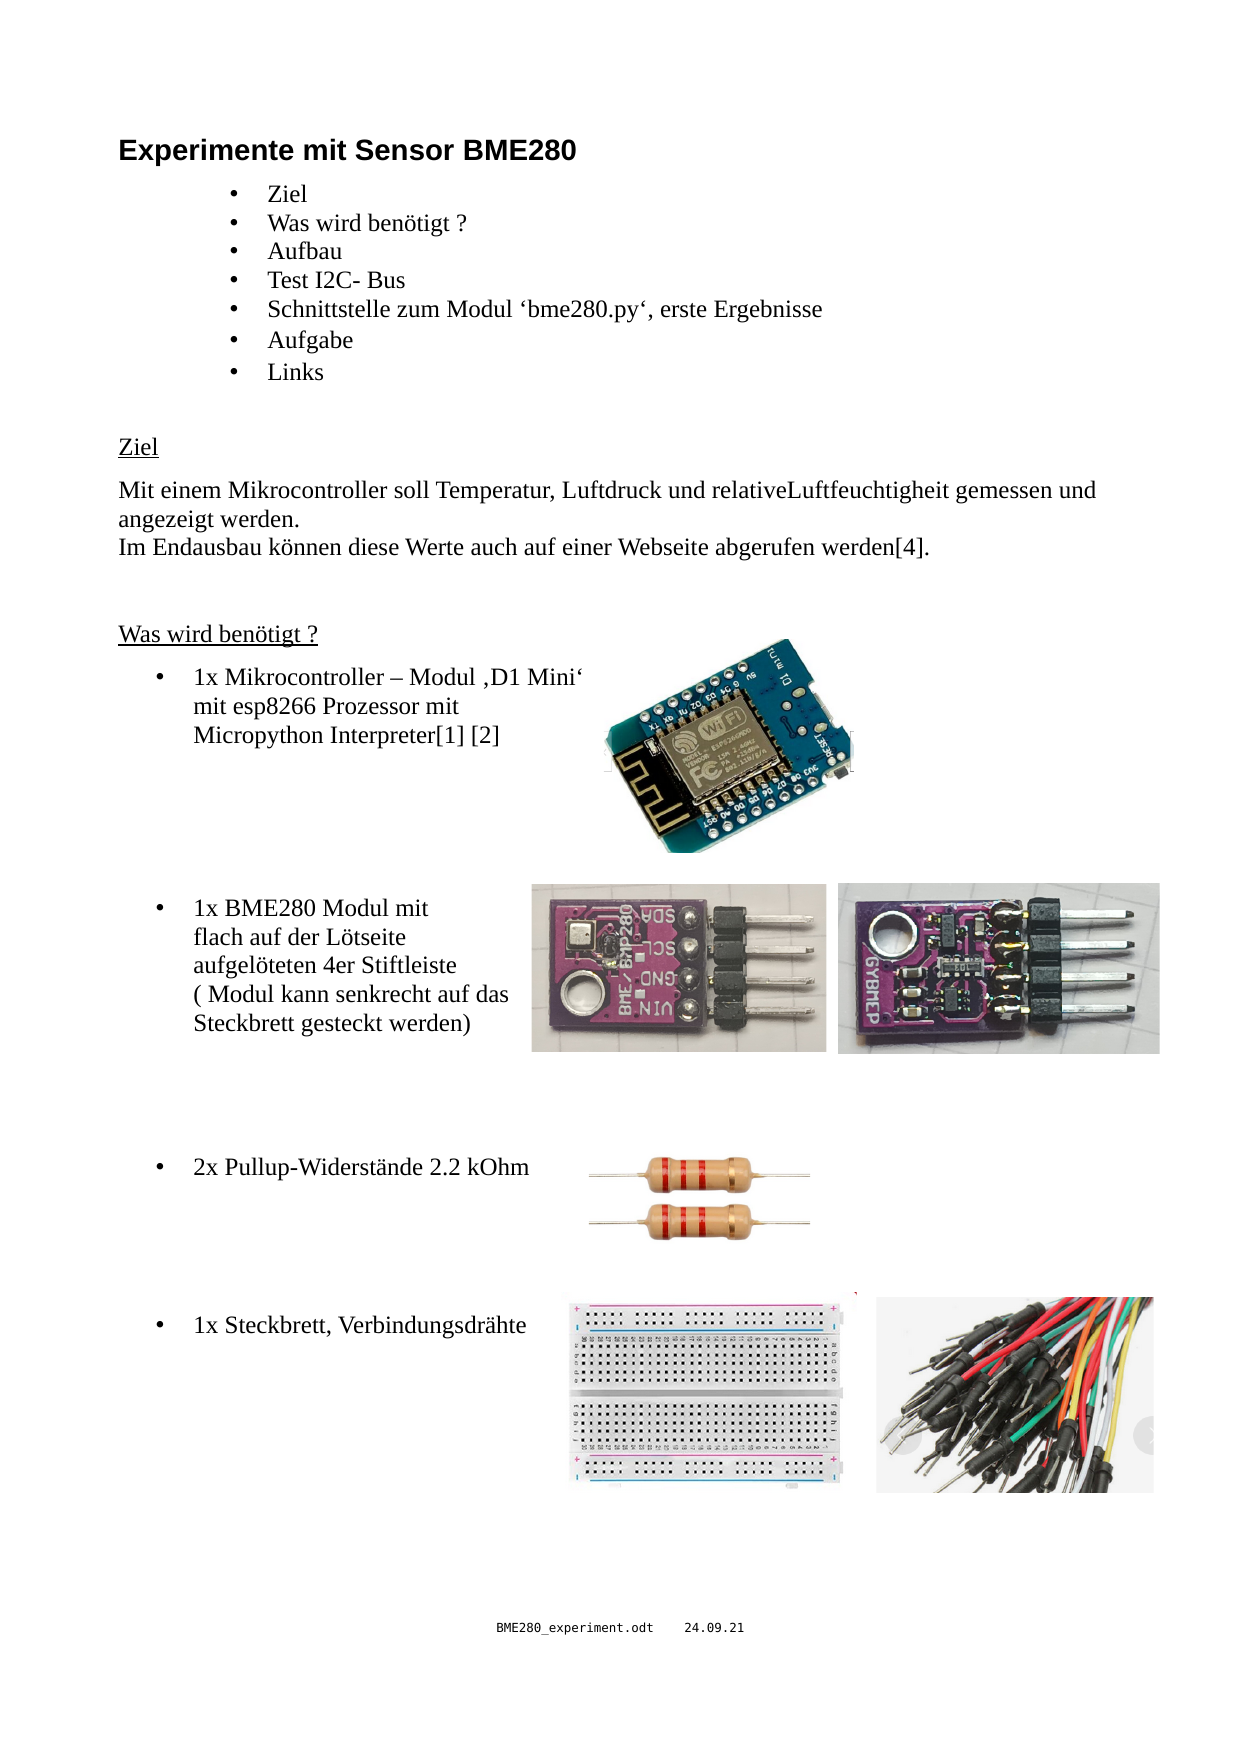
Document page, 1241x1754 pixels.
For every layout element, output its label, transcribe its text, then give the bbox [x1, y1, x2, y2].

list Aufbau [229, 236, 1122, 265]
list Schnittstelle zum Modul ‘bme280.py‘, erste Ergebnisse [229, 294, 1122, 323]
picture [603, 639, 854, 853]
list Ziel [229, 179, 1122, 208]
picture [588, 1151, 811, 1244]
text Ziel [118, 432, 1122, 460]
picture [531, 884, 827, 1052]
list 1x Steckbrett, Verbindungsdrähte [156, 1310, 561, 1454]
list Test I2C- Bus [229, 265, 1122, 294]
text Mit einem Mikrocontroller soll Temperatur, Luftdruck und relativeLuftfeuchtigheit gemessen und angezeigt werden. Im Endausbau können diese Werte auch auf einer Webseite abgerufen werden[4]. [118, 475, 1122, 561]
list Links [229, 357, 1122, 386]
picture [876, 1297, 1154, 1493]
list 2x Pullup-Widerstände 2.2 kOhm [156, 1152, 1122, 1296]
picture [838, 883, 1160, 1054]
list [854, 662, 1122, 835]
list 1x BME280 Modul mit flach auf der Lötseite aufgelöteten 4er Stiftleiste ( Modul kann senkrecht auf das Steckbrett gesteckt werden) [156, 893, 1122, 1065]
text Was wird benötigt ? [118, 619, 1122, 648]
list Aufgabe [229, 325, 1122, 354]
list 1x Mikrocontroller – Modul ‚D1 Mini‘ mit esp8266 Prozessor mit Micropython Interpreter[1] [2] [156, 662, 603, 835]
subtitle Experimente mit Sensor BME280 [118, 133, 1122, 166]
list [857, 1310, 876, 1454]
list Was wird benötigt ? [229, 208, 1122, 236]
picture [561, 1292, 857, 1496]
